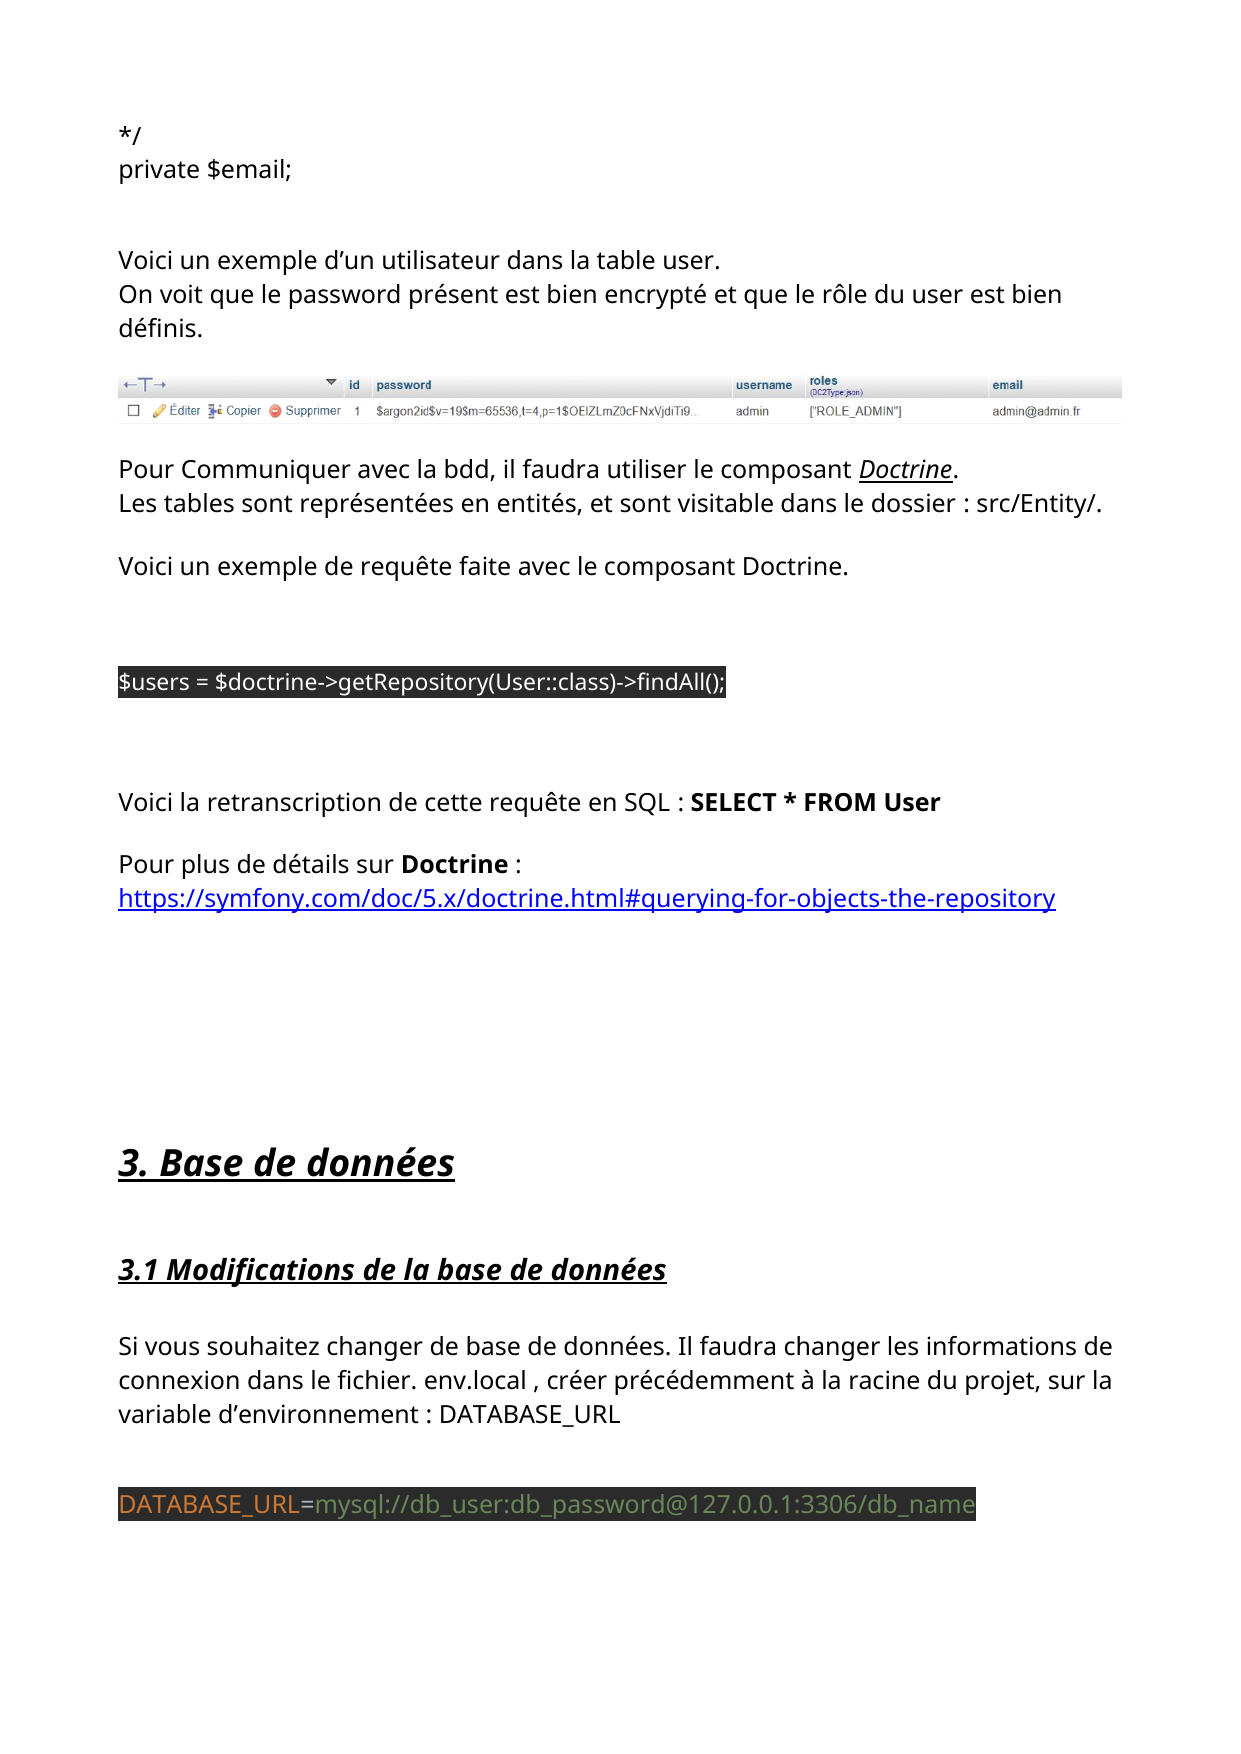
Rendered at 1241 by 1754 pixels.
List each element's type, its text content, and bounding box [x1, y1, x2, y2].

text 3.1 Modifications de la base de données [118, 1249, 1122, 1288]
text Pour Communiquer avec la bdd, il faudra utiliser le composant Doctrine. [118, 452, 1122, 486]
text Voici un exemple de requête faite avec le composant Doctrine. [118, 548, 1122, 582]
text 3. Base de données [118, 1136, 1122, 1187]
text private $email; [118, 152, 1122, 186]
text Si vous souhaitez changer de base de données. Il faudra changer les informations de connexion dans le fichier. env.local , créer précédemment à la racine du projet, sur la variable d’environnement : DATABASE_URL [118, 1329, 1122, 1431]
text Voici la retranscription de cette requête en SQL : SELECT * FROM User [118, 784, 1122, 819]
text On voit que le password présent est bien encrypté et que le rôle du user est bien définis. [118, 276, 1122, 344]
text Les tables sont représentées en entités, et sont visitable dans le dossier : src/Entity/. [118, 486, 1122, 520]
text DATABASE_URL=mysql://db_user:db_password@127.0.0.1:3306/db_name [118, 1487, 1122, 1521]
text Pour plus de détails sur Doctrine : https://symfony.com/doc/5.x/doctrine.html#querying-for-objects-the-repository [118, 847, 1122, 915]
text Voici un exemple d’un utilisateur dans la table user. [118, 242, 1122, 276]
text $users = $doctrine->getRepository(User::class)->findAll(); [118, 666, 1122, 698]
text */ [118, 118, 1122, 152]
